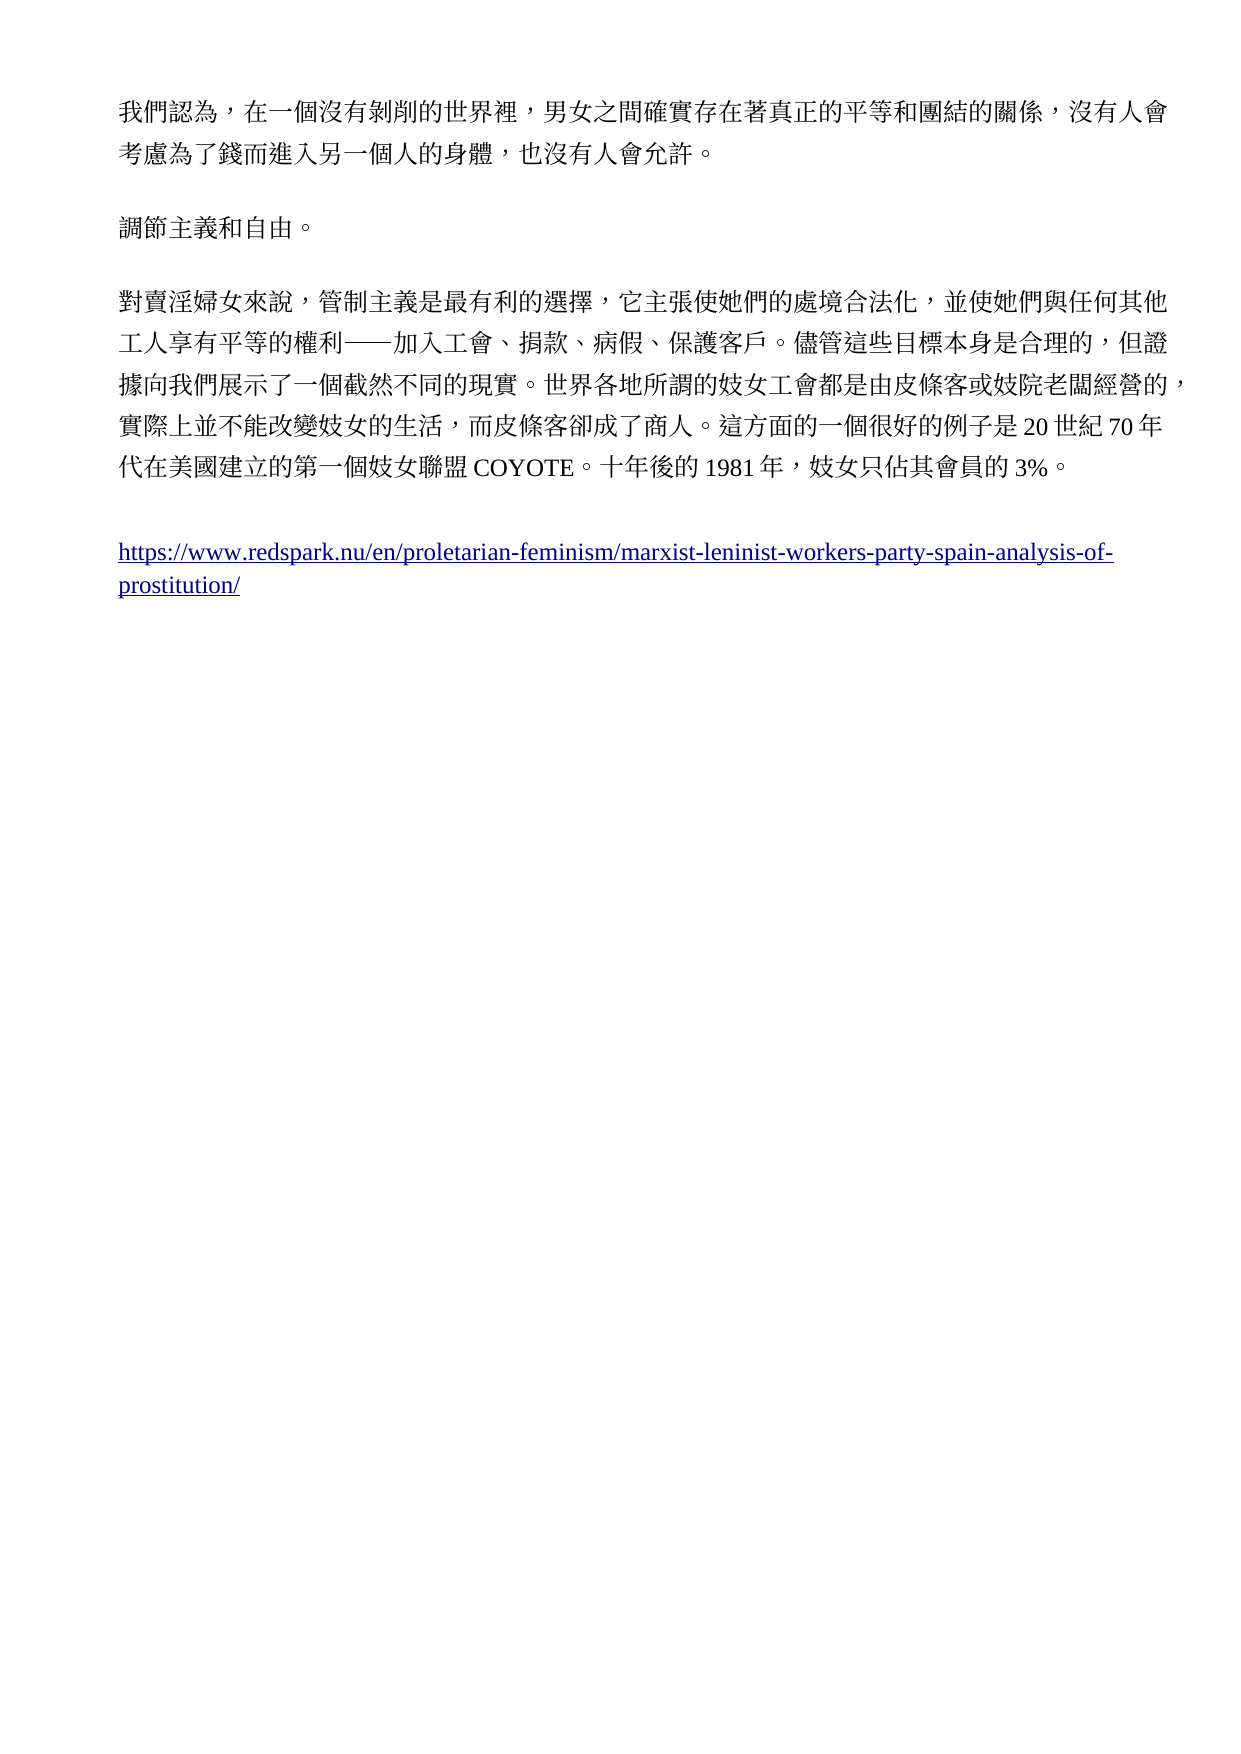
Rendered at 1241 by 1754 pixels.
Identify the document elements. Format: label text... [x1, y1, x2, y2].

text https://www.redspark.nu/wp-content/uploads/2021/03/pmltx-800x445.jpg 2021-03-02T10:17:10+00:00 C、 基斯特勒 ['P（ML）T'，'賣淫'] [“帝國主義國家”，“無產階級女權主義”，“西班牙”，“理論”] https://www.redspark.nu/en/proletarian-femalism/mars-lenist-workers-party-spain-analysis-of-賣淫/ 女人不會選擇賣淫。 賣淫是而且一直是職業婦女遭受壓迫的最具侵略性和最明顯的表現，同時也是一種意識形態工具，使男女關係中的等級制度得以再生產，使婦女絕對商業化、物件化和非人化。這就是為什麼賣淫問題不完全涉及賣淫婦女，而是涉及我們作為一個階級的鬥爭中的所有婦女——作為可能被出賣的主體——和男子。 正是處於極度不穩定和脆弱境地的婦女落入賣淫之手，這不是巧合，這就是為什麼我們要強調三個相關問題，一方面是關於“自由賣淫”的統計數字，另一方面是賣淫與移徙和跨恐懼症的關係。 據統計，10名婦女中有8人違背自己的意願從事賣淫活動，特別是為性剝削而販賣人口的受害者，但販賣人口是性剝削的最終表現形式，我們不應將其作為唯一的義務形式。許多妓女來自販運網路，其他人由於生活在經濟狀況而被迫賣淫。即使這種所謂的“自由賣淫”存在，賣淫消費的擴大也會與那些“想自己賣淫”的少數人發生衝突。在賣淫問題上，我們常常忘記這些婦女的背景以及她們可能因賣淫而產生的心理問題。已經提供的關於妓女心理健康的資料清楚地表明瞭她們所處的持續暴力狀況。一方面，我們必須反對販賣人口是強迫婦女賣淫的唯一途徑的觀點；另一方面，我們必須反對人們普遍認為有相當數量的妓女是因為她們想賣淫而賣淫的觀點。 關於人口販運問題，必須指出的是，在國際一級，根據毒品和犯罪問題辦公室關於人口販運問題的報告，我們看到，人口販運流動不是任意發生的，實際上是人口從最貧窮國家流向最富有國家。在被發現的販運人口受害者中，婦女佔一半。婦女的比例在下降，而受害者的比例在上升（被販賣女孩的比例上升了10%以上，而婦女的比例下降了25%）。在歐洲，80%的人口販運受害者是婦女，95%的人口販運是為了性剝削，其中大多數來自歐洲國家。 西班牙是販賣婦女進行性剝削的主要目的地；國家總檢察長辦公室的外國人股統計，2013-2018年間，販賣婦女的受害者超過1000人，其中10%是未成年人。 在移徙與賣淫的關係方面，我們注意到，這些人口販運受害者通常來自歐洲國家（羅馬尼亞、保加利亞、波蘭、匈牙利）和不同大陸的國家（奈及利亞、巴西、中國、越南、俄羅斯）。販賣人口受害者融入社會受到幾個問題的阻礙：首先，受害者在全國或境外不斷流動，此外，資源匱乏、語言知識匱乏、教育水平低下，如果有工作的可能，就會受到這些因素的阻礙問題或被人販子敲詐，使被害人恐懼。變性人社群也存在找工作的障礙，變性婦女更多地被排除在勞動力市場之外，這導致她們賣淫。80%的變性人失業。 從賣淫的法律狀況來看，西班牙的賣淫在法律上是沒有定義的，既不合法也不非法；因此，一方面，歸類為“自願和自由從事”的賣淫不被視為犯罪行為；另一方面，作為皮條客，這種剝削背後的商人，被認為是一種犯罪（脅迫或非脅迫），但在1995年刑法改革後，“非脅迫”拉皮條被作為一種犯罪加以禁止，因此，通過有利可圖的手段進行賣淫中介不受懲罰，除非在脅迫的情況下，妓院開始在媒體上登廣告。有幾項改革，例如2003年和2015年的改革，主張懲罰那些使用某種暴力使第三人賣淫的人。 在這些法律和改革中，賣淫不僅僅被視為一種剝削形式，而是強調是否存在脅迫、是否存在義務之間的區別。 這是世界上最古老的職業嗎？資本主義和一夫一妻制之間的聯絡。 不，賣淫不是世界上最古老的職業。這是一個植根於傳統，植根於歷史靜態的論點。職業在變化，剝削也在變化，但讓我們看看賣淫的歷史，瞭解一下這一點： 儘管有證據支援母系社會（由母系定義的社會體系）的存在，但史前賣淫的起源幾乎沒有精確的說法。在這些社會中，婦女沒有統治地位，直到新石器時代，性別分工才開始發展，最終形成父權制，核心家庭和一夫一妻製成為主導制度。結果，社會不再是母系的，繼承權從母系轉到父系（土地所有權），婦女被歸入唯一的私人和家庭領域，導致賣淫的出現。賣淫不能在婚前進行，不能以資本積累的力量進行，也不能以男女區別對待。不，賣淫不是世界上最古老的職業，在成為妓女之前，婦女是：陶工、農民、巫師。 很多時候，這一論點使用了過去的理想化，忽略了妓女從一開始就被視為一個物件，受到虐待和汙名化，儘管這是以宗教的名義，在本案中是以愛的女神的名義。這繼續證明男子有能力購買婦女的屍體，並表明從一開始，宗教和賣淫就密切相關。 這就是為什麼廢除賣淫不會與粉色資本主義或更人道的資本主義齊頭並進。賣淫的誕生與私有財產的出現有著密切的聯絡，因此任何不公開反對維持賣淫的制度而廢除賣淫的企圖都將被置若罔聞。我們並不反對賣淫婦女可能取得的改善，我們抗議的是，這些改善有可能導致真正改變現狀的質變。 賣淫是工作嗎？ 絕對不是。在資本主義制度下，生產資料的私有制，使擁有生產資料的資產階級能夠剝削工人階級，迫使工人階級出賣自己的勞動力，換取使他們能夠生存的工資。人的勞動能力轉化為勞動，其目的不是創造產品，而是從勞動中提取剩餘價值。通過這種勞動力的出售，勞動者也看到自己被異化、物化、物化。 賣淫不存在出賣勞動力的行為，一種“做”的行為是不可交易的。沒有任何生產手段允許對賣淫婦女進行剝削，也沒有任何活動可以對生產的物品進行重新估價。賣淫只是自由進入一個完全沒有人性的身體的商業化，一種奴隸制度的殘餘，在這種制度中，交換、交易都落在人自己身上。出售的不再是勞動力，而是婦女的身體本身。 簡言之，在資本主義下，人的勞動力是商品化的，通過這個過程，人經歷一個物化或異化的過程，這個過程源於人的物化；在賣淫中，另一方面，身體本身是商品化的，沒有調解，沒有這種物化的衍生從“做”開始。 我們認為，在一個沒有剝削的世界裡，男女之間確實存在著真正的平等和團結的關係，沒有人會考慮為了錢而進入另一個人的身體，也沒有人會允許。 調節主義和自由。 對賣淫婦女來說，管制主義是最有利的選擇，它主張使她們的處境合法化，並使她們與任何其他工人享有平等的權利——加入工會、捐款、病假、保護客戶。儘管這些目標本身是合理的，但證據向我們展示了一個截然不同的現實。世界各地所謂的妓女工會都是由皮條客或妓院老闆經營的，實際上並不能改變妓女的生活，而皮條客卻成了商人。這方面的一個很好的例子是20世紀70年代在美國建立的第一個妓女聯盟COYOTE。十年後的1981年，妓女只佔其會員的3%。 [118, 59, 1181, 484]
text https://www.redspark.nu/en/proletarian-feminism/marxist-leninist-workers-party-spain-analysis-of-prostitution/ [118, 504, 1181, 598]
